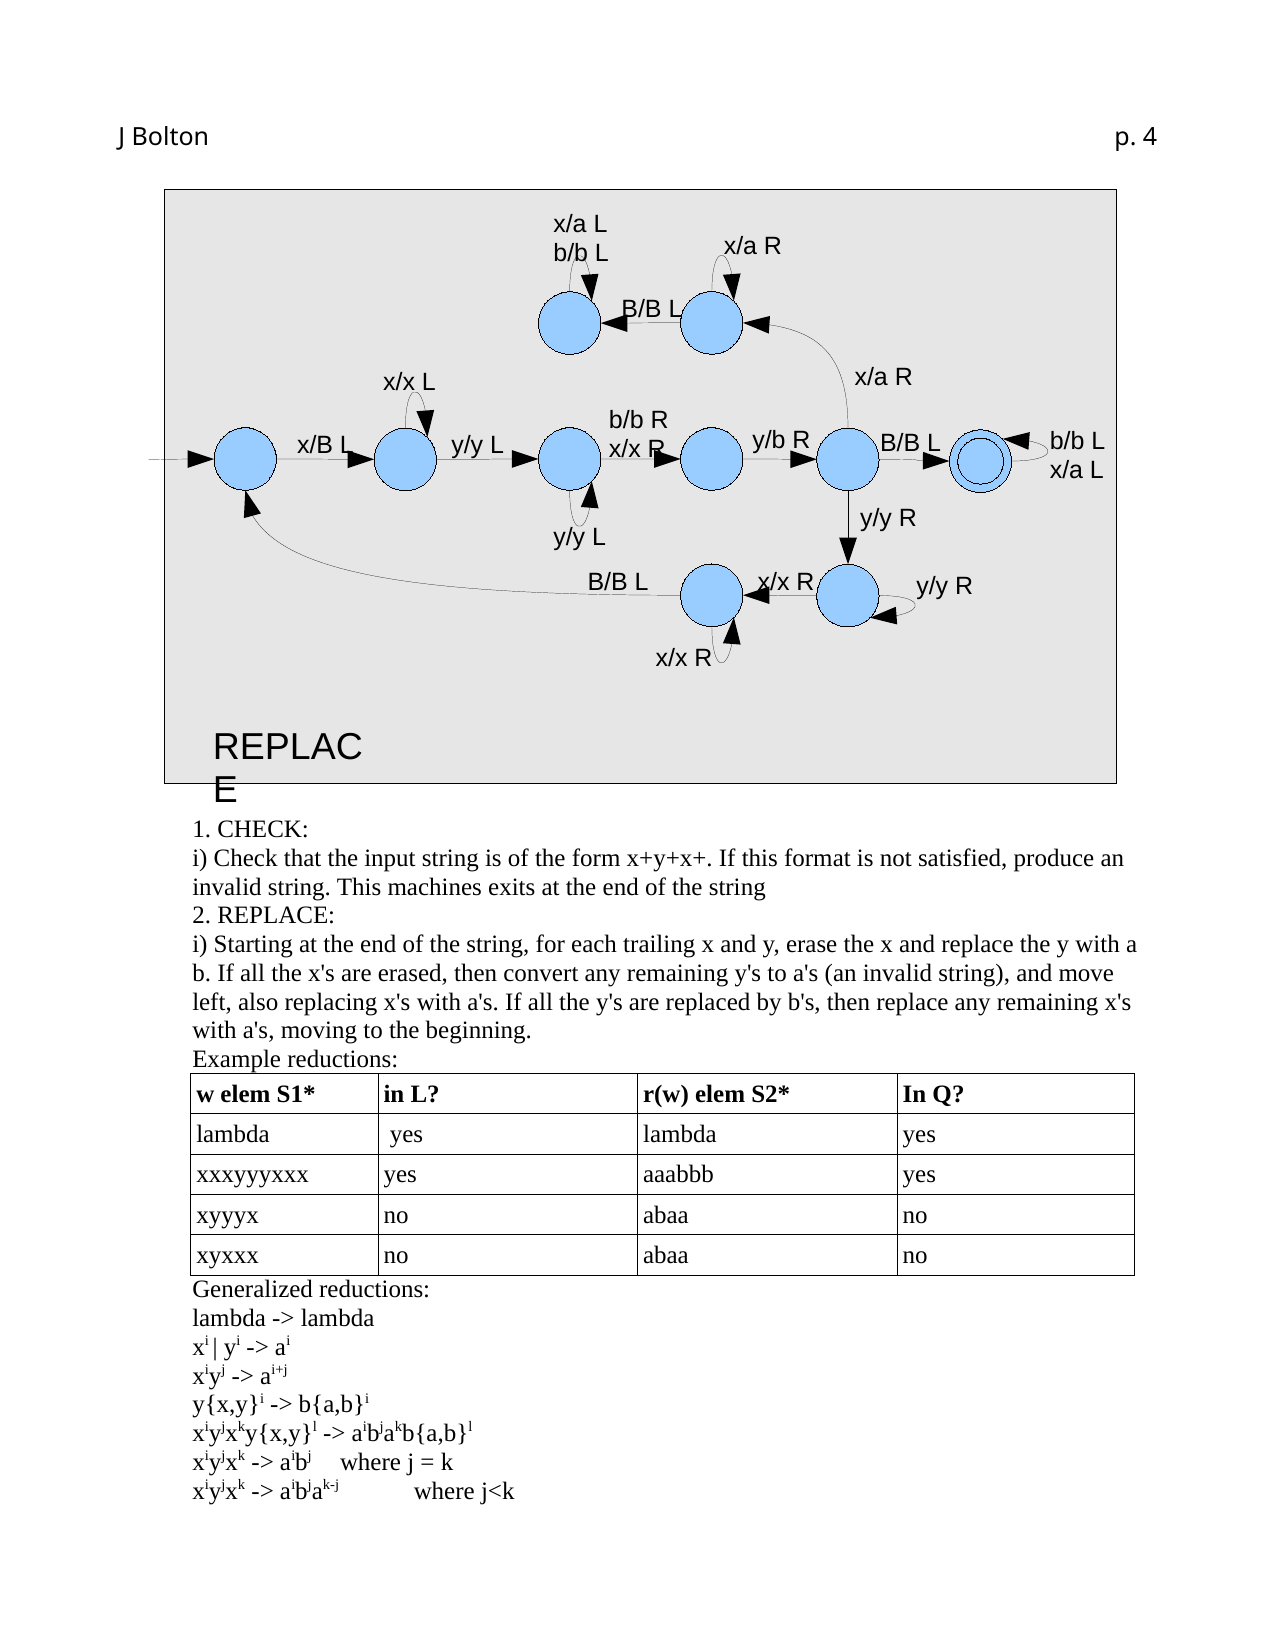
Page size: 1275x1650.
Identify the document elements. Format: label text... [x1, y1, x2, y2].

text 2. REPLACE: [192, 900, 1157, 929]
table_cell yes [379, 1114, 637, 1153]
text xiyjxk -> aibj where j = k [192, 1447, 1157, 1476]
text xiyj -> ai+j [192, 1361, 1157, 1389]
table_cell xyyyx [191, 1195, 378, 1234]
table_header in L? [379, 1074, 637, 1113]
text lambda -> lambda [192, 1303, 1157, 1332]
table_cell lambda [191, 1114, 378, 1153]
table_cell no [898, 1195, 1134, 1234]
text i) Starting at the end of the string, for each trailing x and y, erase the x and replace the y with a b. If all the x's are erased, then convert any remaining y's to a's (an invalid string), and move left, also replacing x's with a's. If all the y's are replaced by b's, then replace any remaining x's with a's, moving to the beginning. [192, 929, 1157, 1044]
text xiyjxky{x,y}l -> aibjakb{a,b}l [192, 1418, 1157, 1447]
table_cell yes [898, 1114, 1134, 1153]
table_cell no [898, 1235, 1134, 1274]
table_cell abaa [638, 1235, 897, 1274]
table_cell yes [898, 1155, 1134, 1194]
text i) Check that the input string is of the form x+y+x+. If this format is not satisfied, produce an invalid string. This machines exits at the end of the string [192, 843, 1157, 900]
table_cell yes [379, 1155, 637, 1194]
table_cell no [379, 1235, 637, 1274]
table_header In Q? [898, 1074, 1134, 1113]
table_cell no [379, 1195, 637, 1234]
table_cell aaabbb [638, 1155, 897, 1194]
table_header w elem S1* [191, 1074, 378, 1113]
table_cell lambda [638, 1114, 897, 1153]
text Generalized reductions: [192, 1274, 1157, 1303]
text Example reductions: [192, 1044, 1157, 1073]
text y{x,y}i -> b{a,b}i [192, 1389, 1157, 1418]
text xiyjxk -> aibjak-j where j<k [192, 1476, 1157, 1504]
table_cell xxxyyyxxx [191, 1155, 378, 1194]
table_cell abaa [638, 1195, 897, 1234]
table_header r(w) elem S2* [638, 1074, 897, 1113]
text xi | yi -> ai [192, 1332, 1157, 1361]
text 1. CHECK: [192, 814, 1157, 843]
table_cell xyxxx [191, 1235, 378, 1274]
